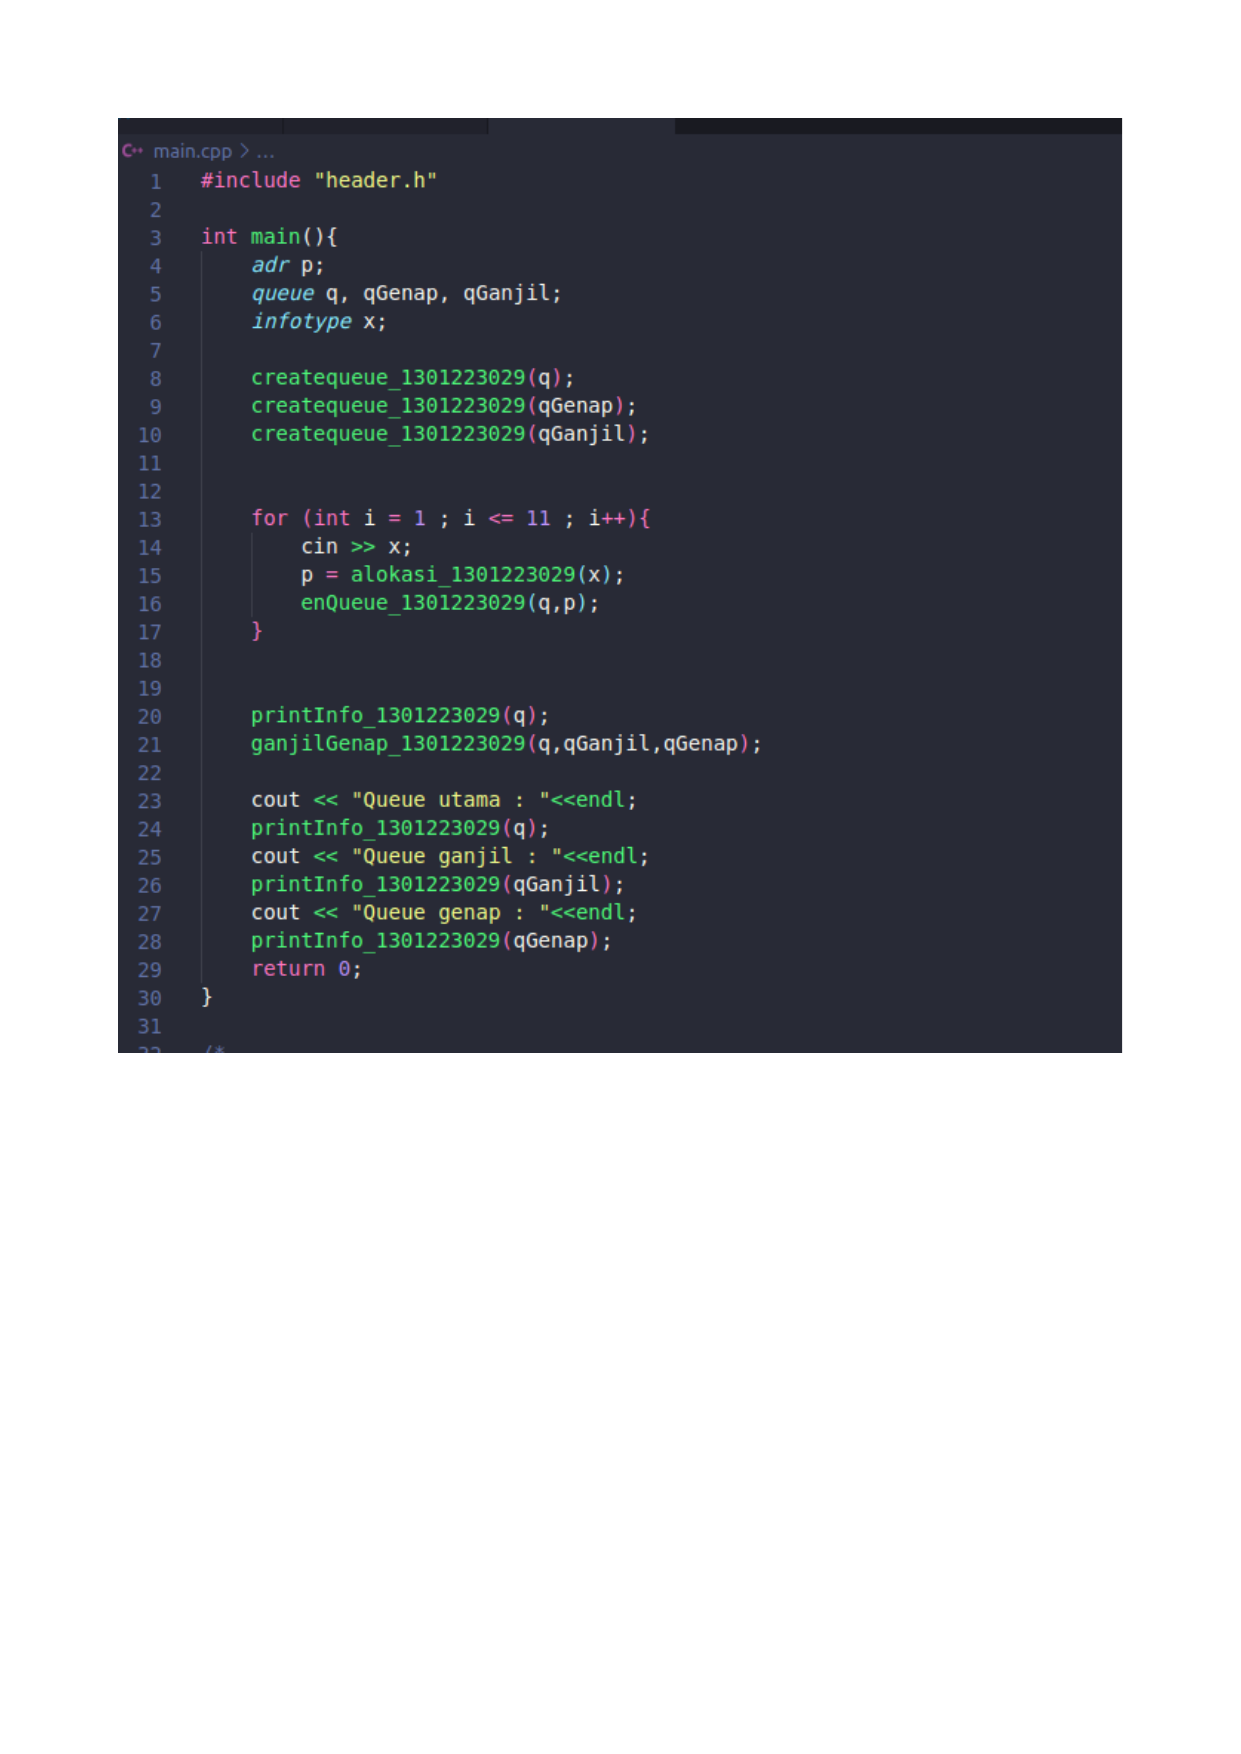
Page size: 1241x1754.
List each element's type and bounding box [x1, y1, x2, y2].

picture [118, 118, 1123, 1053]
